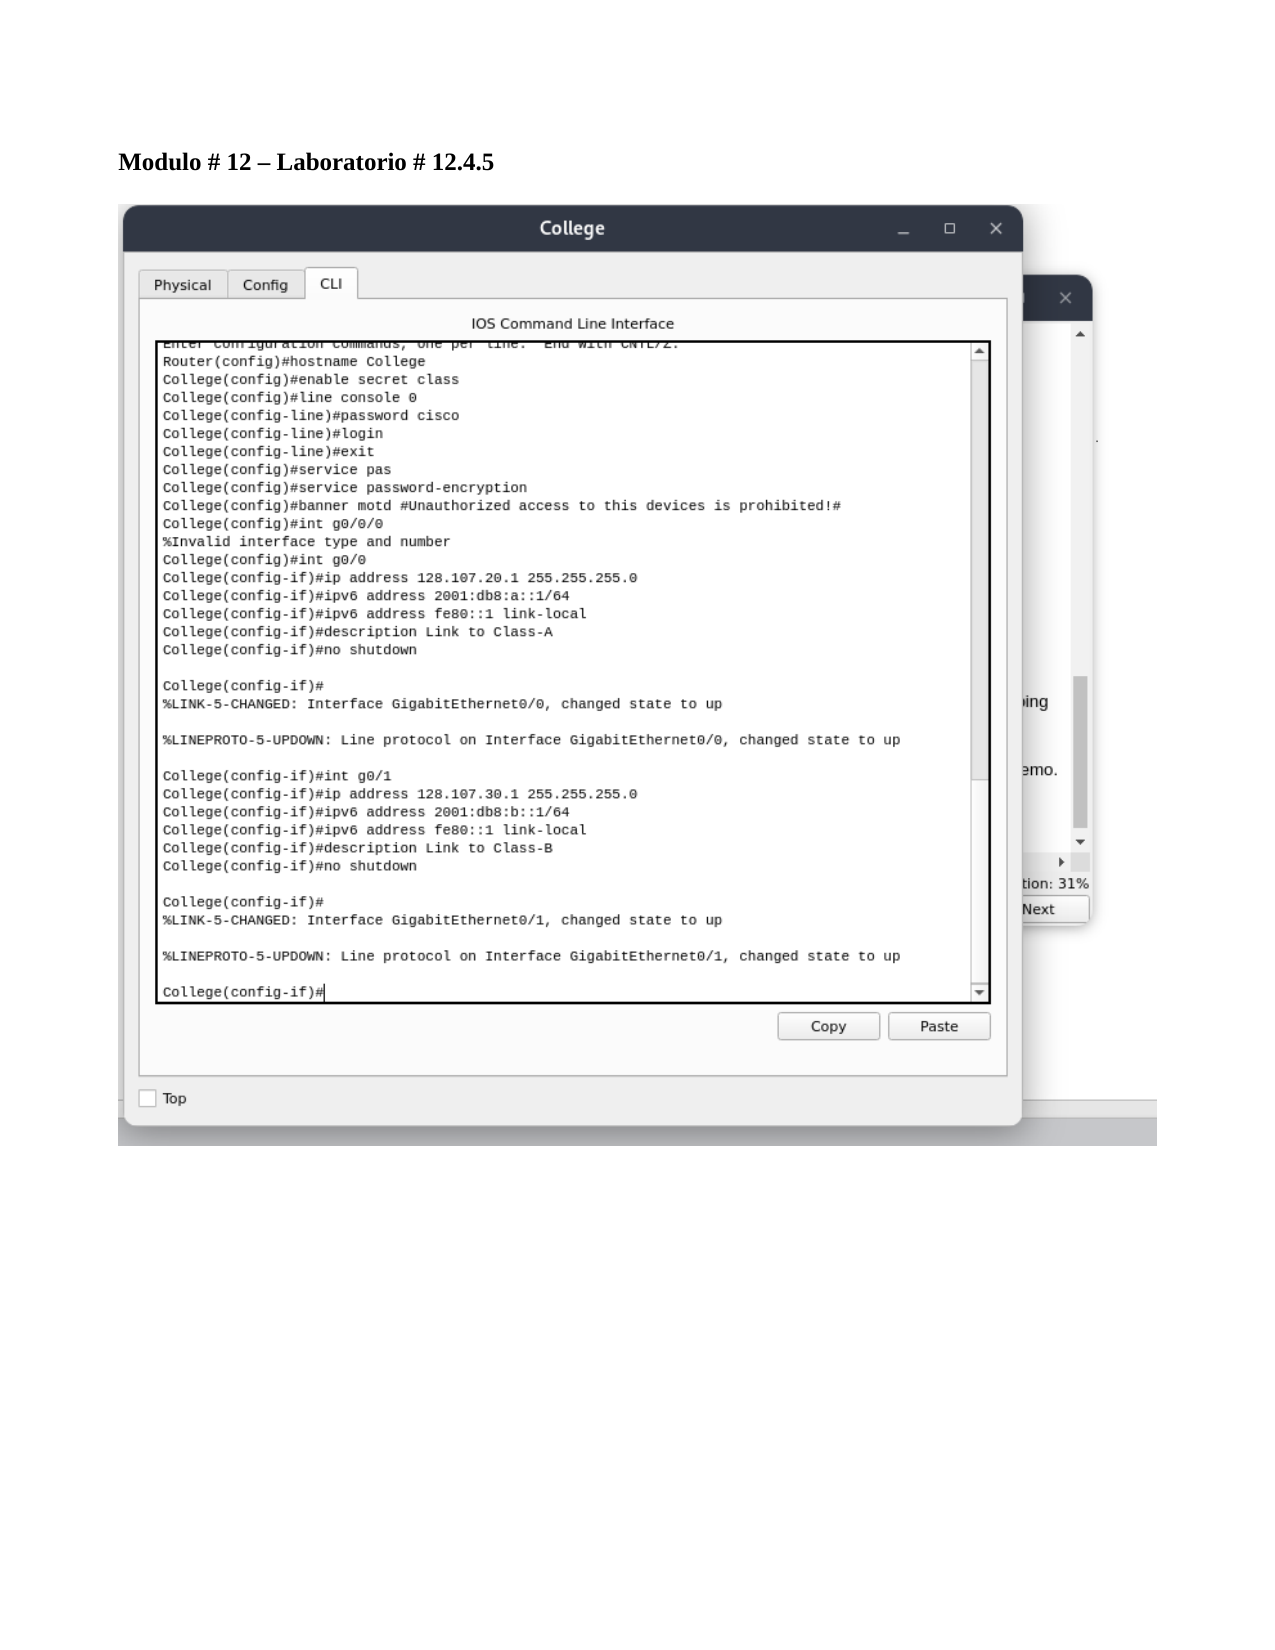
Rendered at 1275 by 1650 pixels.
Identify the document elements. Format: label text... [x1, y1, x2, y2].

picture [118, 204, 1157, 1146]
text Modulo # 12 – Laboratorio # 12.4.5 [118, 147, 1157, 176]
